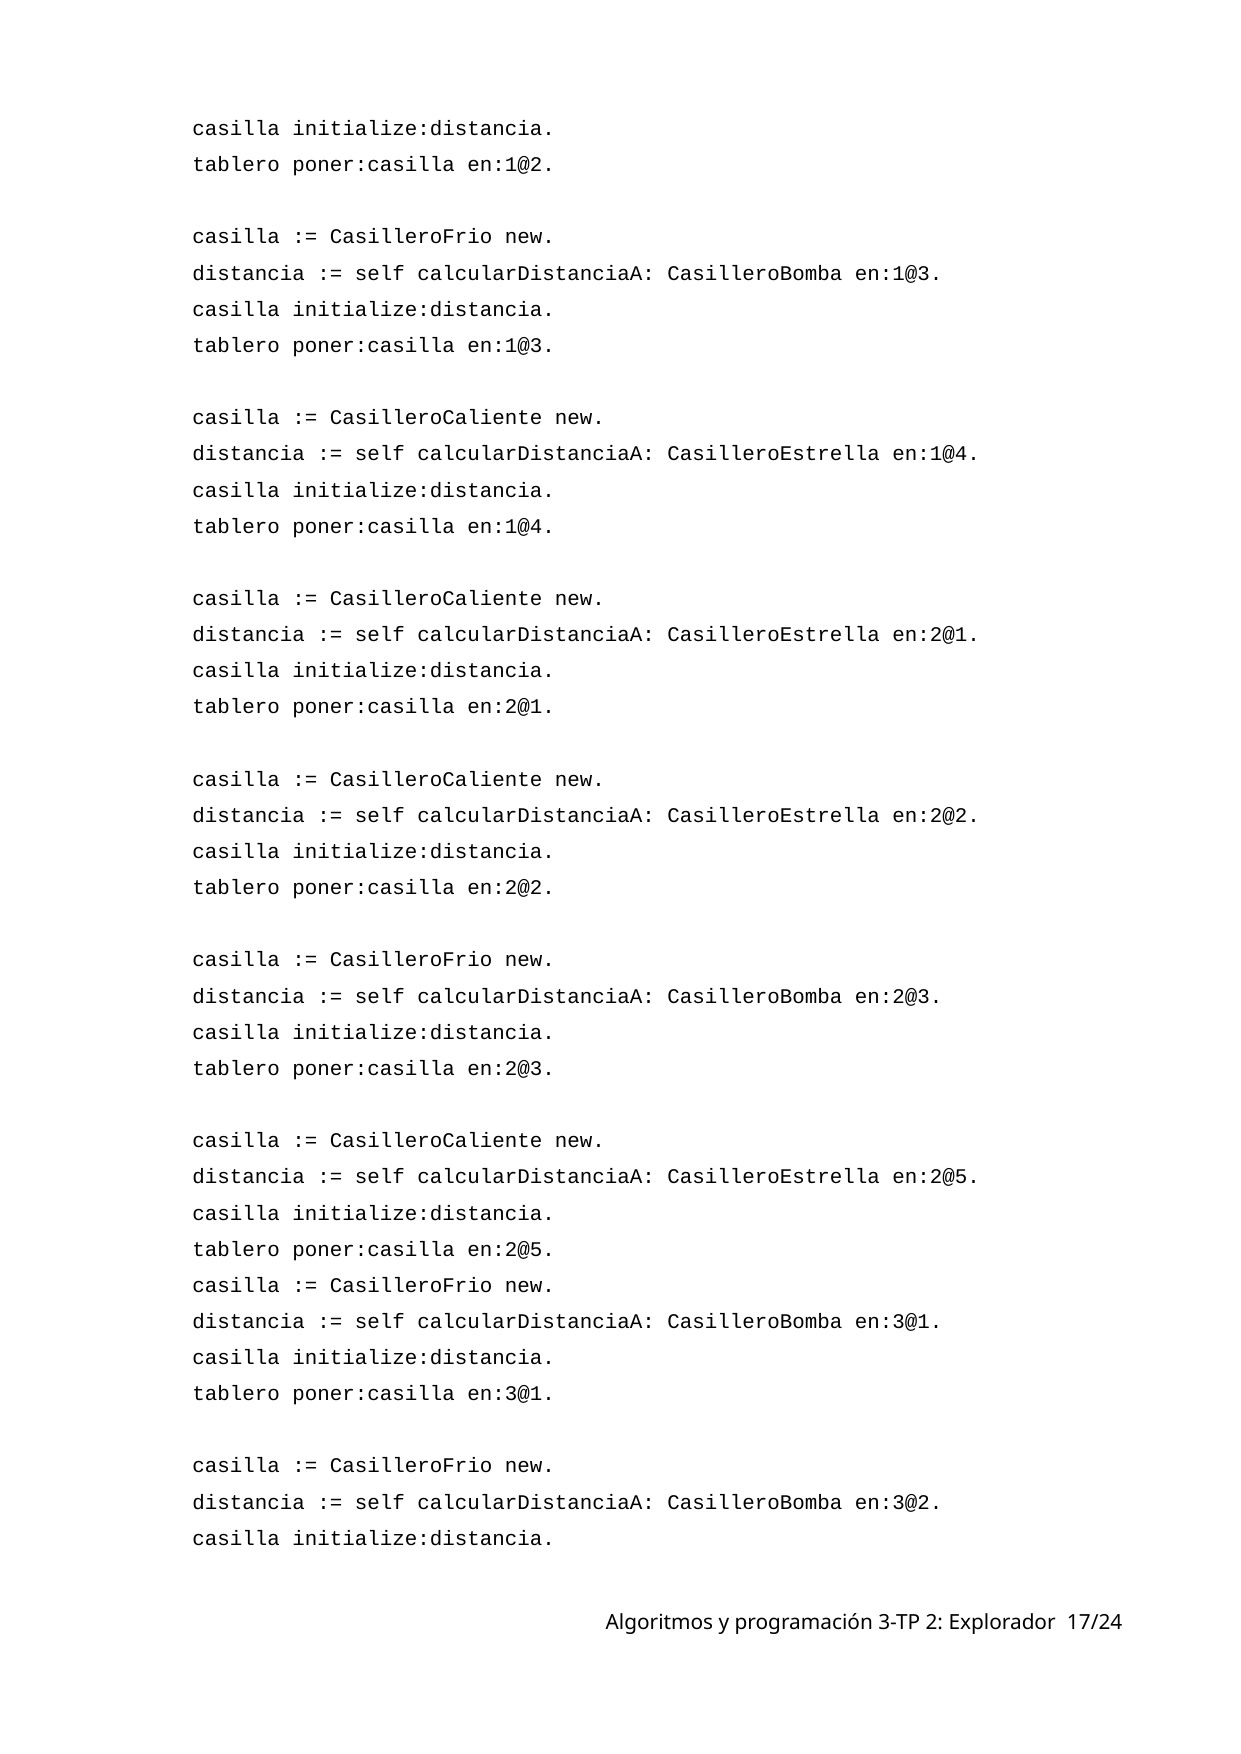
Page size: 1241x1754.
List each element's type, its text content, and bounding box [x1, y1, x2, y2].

text casilla := CasilleroCaliente new. [118, 588, 1122, 612]
text casilla initialize:distancia. [118, 299, 1122, 322]
text casilla := CasilleroFrio new. [118, 1456, 1122, 1479]
text casilla initialize:distancia. [118, 479, 1122, 503]
text distancia := self calcularDistanciaA: CasilleroEstrella en:1@4. [118, 443, 1122, 467]
text casilla initialize:distancia. [118, 118, 1122, 142]
text distancia := self calcularDistanciaA: CasilleroEstrella en:2@5. [118, 1166, 1122, 1190]
text tablero poner:casilla en:1@2. [118, 154, 1122, 178]
text casilla := CasilleroCaliente new. [118, 769, 1122, 792]
text casilla initialize:distancia. [118, 1347, 1122, 1371]
text tablero poner:casilla en:2@5. [118, 1239, 1122, 1262]
text tablero poner:casilla en:2@1. [118, 696, 1122, 720]
text distancia := self calcularDistanciaA: CasilleroBomba en:2@3. [118, 986, 1122, 1009]
text casilla := CasilleroCaliente new. [118, 1130, 1122, 1154]
text tablero poner:casilla en:1@4. [118, 516, 1122, 539]
text tablero poner:casilla en:1@3. [118, 335, 1122, 359]
text casilla initialize:distancia. [118, 841, 1122, 865]
text distancia := self calcularDistanciaA: CasilleroEstrella en:2@1. [118, 624, 1122, 648]
text casilla initialize:distancia. [118, 660, 1122, 684]
text casilla := CasilleroCaliente new. [118, 407, 1122, 431]
text casilla := CasilleroFrio new. [118, 949, 1122, 973]
text casilla := CasilleroFrio new. [118, 227, 1122, 250]
text tablero poner:casilla en:3@1. [118, 1383, 1122, 1407]
text distancia := self calcularDistanciaA: CasilleroEstrella en:2@2. [118, 805, 1122, 828]
text tablero poner:casilla en:2@2. [118, 877, 1122, 901]
text casilla initialize:distancia. [118, 1528, 1122, 1551]
text distancia := self calcularDistanciaA: CasilleroBomba en:3@2. [118, 1492, 1122, 1515]
text tablero poner:casilla en:2@3. [118, 1058, 1122, 1082]
text distancia := self calcularDistanciaA: CasilleroBomba en:1@3. [118, 263, 1122, 286]
text casilla initialize:distancia. [118, 1202, 1122, 1226]
text casilla := CasilleroFrio new. [118, 1275, 1122, 1298]
text casilla initialize:distancia. [118, 1022, 1122, 1045]
text distancia := self calcularDistanciaA: CasilleroBomba en:3@1. [118, 1311, 1122, 1334]
